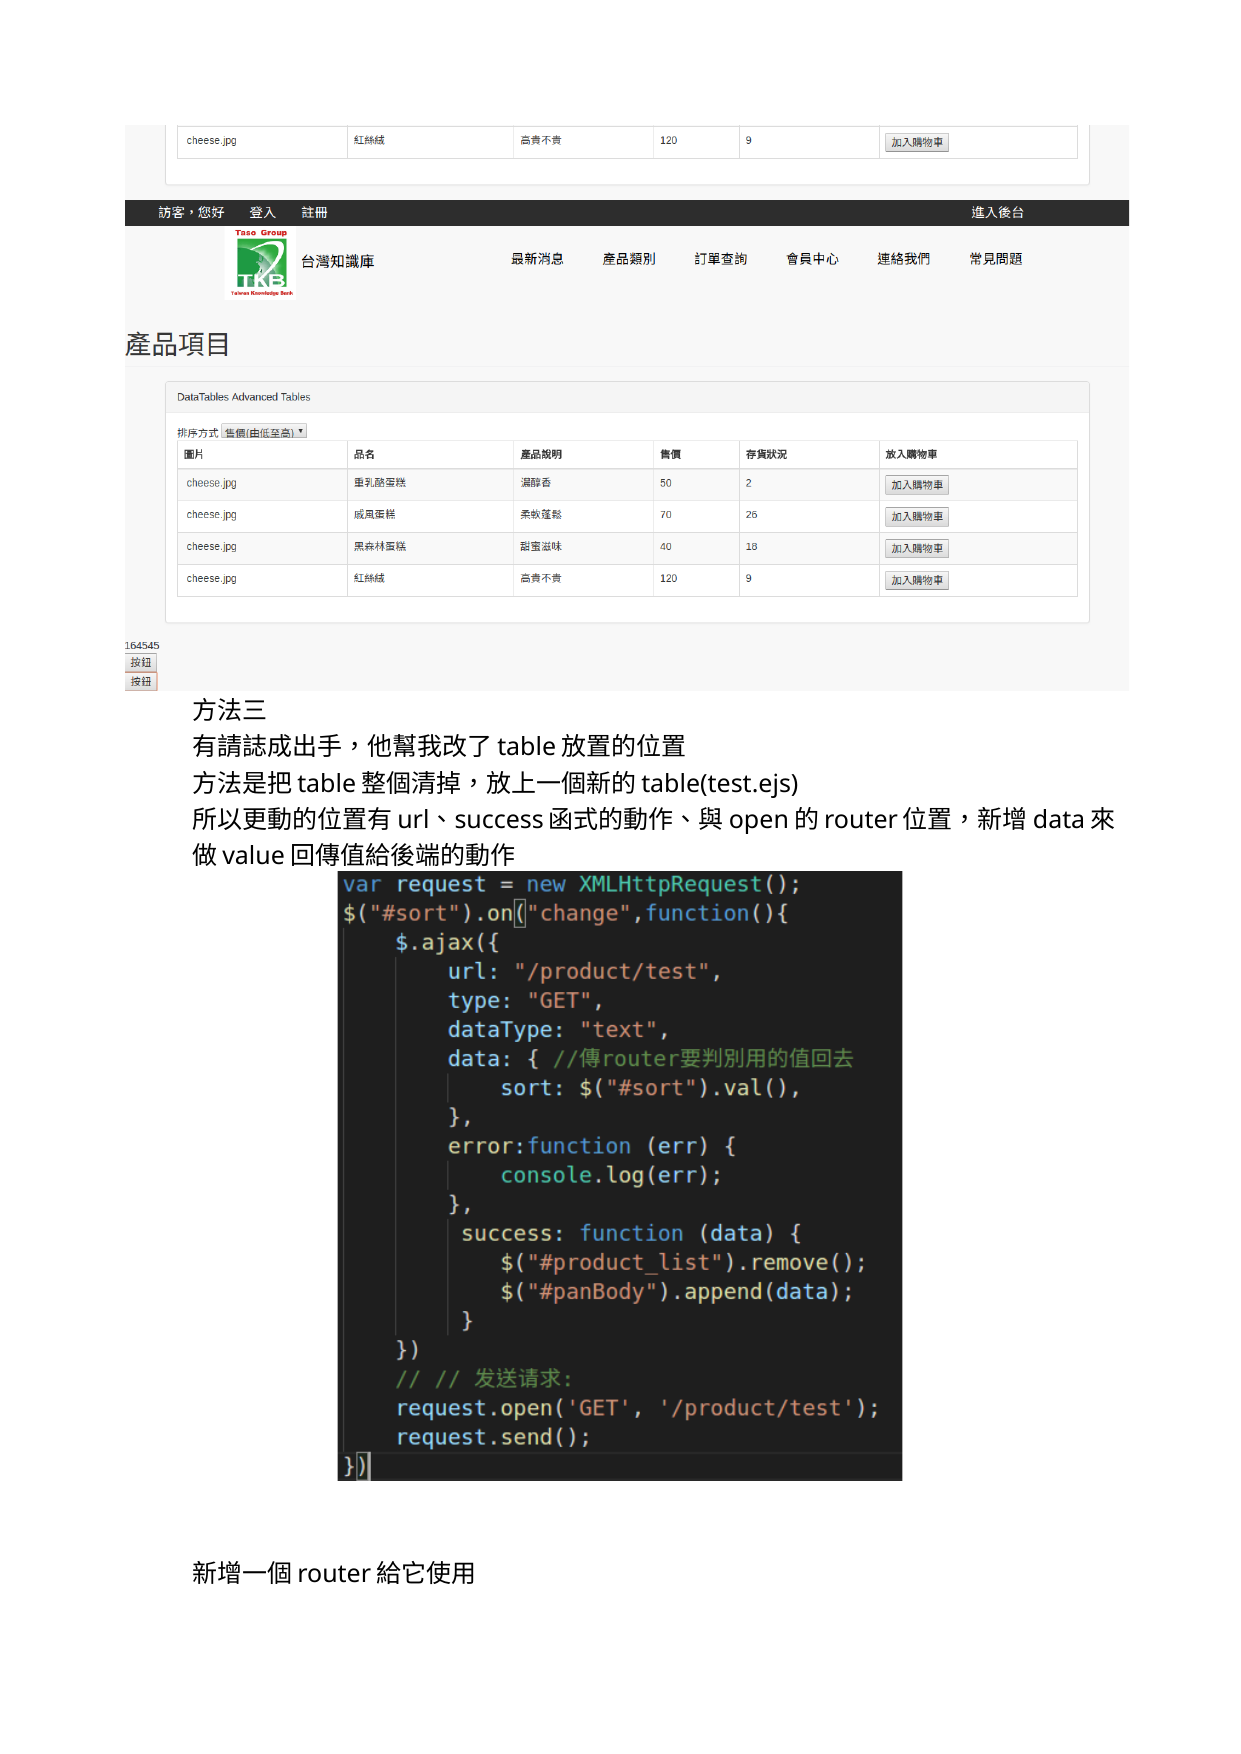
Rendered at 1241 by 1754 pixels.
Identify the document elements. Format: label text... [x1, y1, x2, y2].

text 方法三 [118, 118, 1122, 727]
text 方法是把table整個清掉，放上一個新的table(test.ejs) [118, 763, 1122, 799]
text 有請誌成出手，他幫我改了table放置的位置 [118, 727, 1122, 763]
picture [337, 871, 903, 1481]
text 所以更動的位置有url、success函式的動作、與open的router位置，新增data來 做value回傳值給後端的動作 [118, 799, 1122, 872]
picture [125, 125, 1130, 691]
text 新增一個router給它使用 [118, 1553, 1122, 1589]
